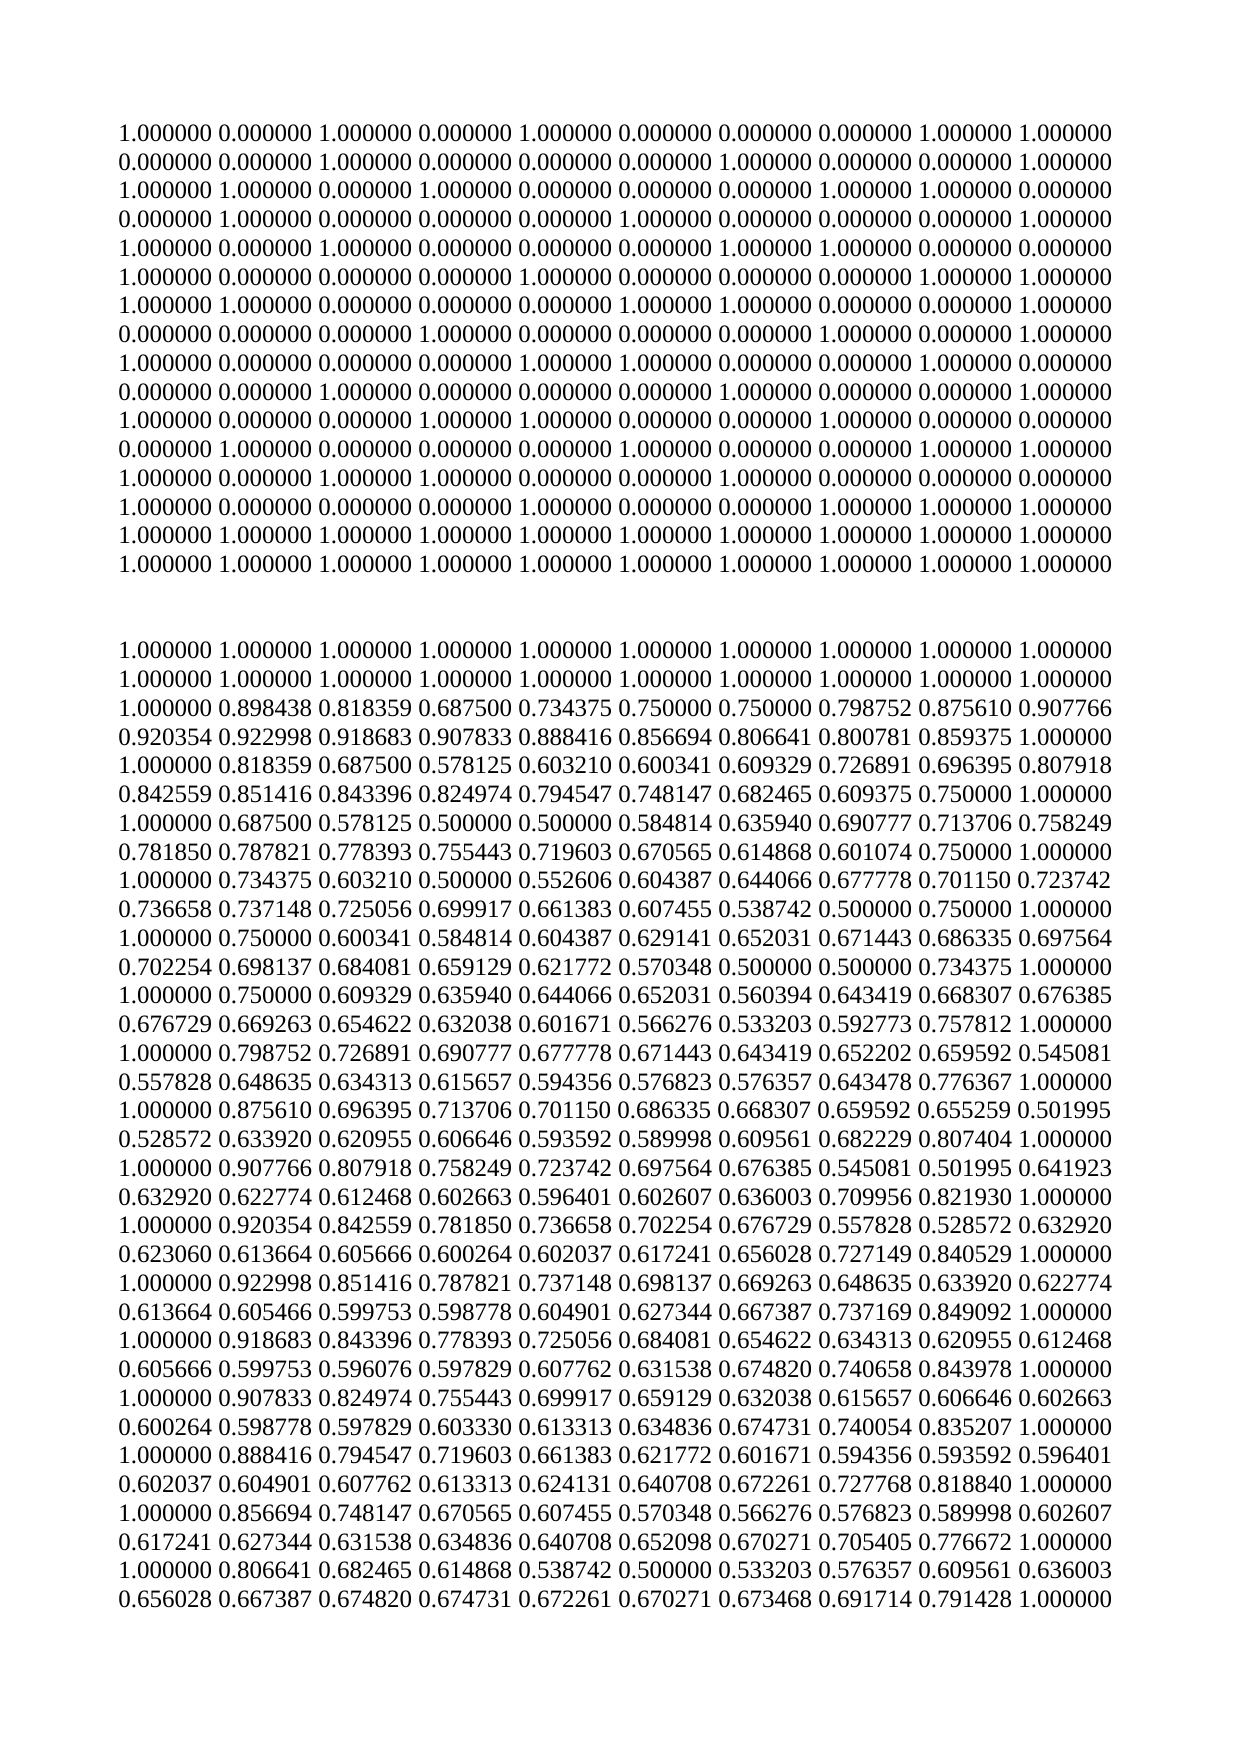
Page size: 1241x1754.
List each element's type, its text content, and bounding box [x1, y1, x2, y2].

text 1.000000 0.888416 0.794547 0.719603 0.661383 0.621772 0.601671 0.594356 0.593592 0.596401 0.602037 0.604901 0.607762 0.613313 0.624131 0.640708 0.672261 0.727768 0.818840 1.000000 [118, 1441, 1122, 1498]
text 1.000000 0.898438 0.818359 0.687500 0.734375 0.750000 0.750000 0.798752 0.875610 0.907766 0.920354 0.922998 0.918683 0.907833 0.888416 0.856694 0.806641 0.800781 0.859375 1.000000 [118, 693, 1122, 751]
text 1.000000 0.918683 0.843396 0.778393 0.725056 0.684081 0.654622 0.634313 0.620955 0.612468 0.605666 0.599753 0.596076 0.597829 0.607762 0.631538 0.674820 0.740658 0.843978 1.000000 [118, 1326, 1122, 1383]
text 1.000000 0.750000 0.600341 0.584814 0.604387 0.629141 0.652031 0.671443 0.686335 0.697564 0.702254 0.698137 0.684081 0.659129 0.621772 0.570348 0.500000 0.500000 0.734375 1.000000 [118, 923, 1122, 981]
text 1.000000 0.000000 0.000000 0.000000 1.000000 1.000000 0.000000 0.000000 1.000000 0.000000 0.000000 0.000000 1.000000 0.000000 0.000000 0.000000 1.000000 0.000000 0.000000 1.000000 [118, 348, 1122, 406]
text 1.000000 0.856694 0.748147 0.670565 0.607455 0.570348 0.566276 0.576823 0.589998 0.602607 0.617241 0.627344 0.631538 0.634836 0.640708 0.652098 0.670271 0.705405 0.776672 1.000000 [118, 1498, 1122, 1556]
text 1.000000 0.920354 0.842559 0.781850 0.736658 0.702254 0.676729 0.557828 0.528572 0.632920 0.623060 0.613664 0.605666 0.600264 0.602037 0.617241 0.656028 0.727149 0.840529 1.000000 [118, 1211, 1122, 1268]
text 1.000000 0.000000 1.000000 1.000000 0.000000 0.000000 1.000000 0.000000 0.000000 0.000000 1.000000 0.000000 0.000000 0.000000 1.000000 0.000000 0.000000 1.000000 1.000000 1.000000 [118, 463, 1122, 521]
text 1.000000 1.000000 1.000000 1.000000 1.000000 1.000000 1.000000 1.000000 1.000000 1.000000 1.000000 1.000000 1.000000 1.000000 1.000000 1.000000 1.000000 1.000000 1.000000 1.000000 [118, 636, 1122, 693]
text 1.000000 0.000000 1.000000 0.000000 1.000000 0.000000 0.000000 0.000000 1.000000 1.000000 0.000000 0.000000 1.000000 0.000000 0.000000 0.000000 1.000000 0.000000 0.000000 1.000000 [118, 118, 1122, 176]
text 1.000000 0.000000 1.000000 0.000000 0.000000 0.000000 1.000000 1.000000 0.000000 0.000000 1.000000 0.000000 0.000000 0.000000 1.000000 0.000000 0.000000 0.000000 1.000000 1.000000 [118, 233, 1122, 291]
text 1.000000 0.734375 0.603210 0.500000 0.552606 0.604387 0.644066 0.677778 0.701150 0.723742 0.736658 0.737148 0.725056 0.699917 0.661383 0.607455 0.538742 0.500000 0.750000 1.000000 [118, 866, 1122, 923]
text 1.000000 0.907766 0.807918 0.758249 0.723742 0.697564 0.676385 0.545081 0.501995 0.641923 0.632920 0.622774 0.612468 0.602663 0.596401 0.602607 0.636003 0.709956 0.821930 1.000000 [118, 1153, 1122, 1211]
text 1.000000 1.000000 0.000000 1.000000 0.000000 0.000000 0.000000 1.000000 1.000000 0.000000 0.000000 1.000000 0.000000 0.000000 0.000000 1.000000 0.000000 0.000000 0.000000 1.000000 [118, 176, 1122, 233]
text 1.000000 0.922998 0.851416 0.787821 0.737148 0.698137 0.669263 0.648635 0.633920 0.622774 0.613664 0.605466 0.599753 0.598778 0.604901 0.627344 0.667387 0.737169 0.849092 1.000000 [118, 1268, 1122, 1326]
text 1.000000 0.798752 0.726891 0.690777 0.677778 0.671443 0.643419 0.652202 0.659592 0.545081 0.557828 0.648635 0.634313 0.615657 0.594356 0.576823 0.576357 0.643478 0.776367 1.000000 [118, 1038, 1122, 1096]
text 1.000000 0.818359 0.687500 0.578125 0.603210 0.600341 0.609329 0.726891 0.696395 0.807918 0.842559 0.851416 0.843396 0.824974 0.794547 0.748147 0.682465 0.609375 0.750000 1.000000 [118, 751, 1122, 808]
text 1.000000 0.000000 0.000000 1.000000 1.000000 0.000000 0.000000 1.000000 0.000000 0.000000 0.000000 1.000000 0.000000 0.000000 0.000000 1.000000 0.000000 0.000000 1.000000 1.000000 [118, 406, 1122, 463]
text 1.000000 0.750000 0.609329 0.635940 0.644066 0.652031 0.560394 0.643419 0.668307 0.676385 0.676729 0.669263 0.654622 0.632038 0.601671 0.566276 0.533203 0.592773 0.757812 1.000000 [118, 981, 1122, 1038]
text 1.000000 0.875610 0.696395 0.713706 0.701150 0.686335 0.668307 0.659592 0.655259 0.501995 0.528572 0.633920 0.620955 0.606646 0.593592 0.589998 0.609561 0.682229 0.807404 1.000000 [118, 1096, 1122, 1153]
text 1.000000 0.687500 0.578125 0.500000 0.500000 0.584814 0.635940 0.690777 0.713706 0.758249 0.781850 0.787821 0.778393 0.755443 0.719603 0.670565 0.614868 0.601074 0.750000 1.000000 [118, 808, 1122, 866]
text 1.000000 1.000000 0.000000 0.000000 0.000000 1.000000 1.000000 0.000000 0.000000 1.000000 0.000000 0.000000 0.000000 1.000000 0.000000 0.000000 0.000000 1.000000 0.000000 1.000000 [118, 291, 1122, 348]
text 1.000000 0.806641 0.682465 0.614868 0.538742 0.500000 0.533203 0.576357 0.609561 0.636003 0.656028 0.667387 0.674820 0.674731 0.672261 0.670271 0.673468 0.691714 0.791428 1.000000 [118, 1556, 1122, 1613]
text 1.000000 1.000000 1.000000 1.000000 1.000000 1.000000 1.000000 1.000000 1.000000 1.000000 1.000000 1.000000 1.000000 1.000000 1.000000 1.000000 1.000000 1.000000 1.000000 1.000000 [118, 521, 1122, 578]
text 1.000000 0.907833 0.824974 0.755443 0.699917 0.659129 0.632038 0.615657 0.606646 0.602663 0.600264 0.598778 0.597829 0.603330 0.613313 0.634836 0.674731 0.740054 0.835207 1.000000 [118, 1383, 1122, 1441]
